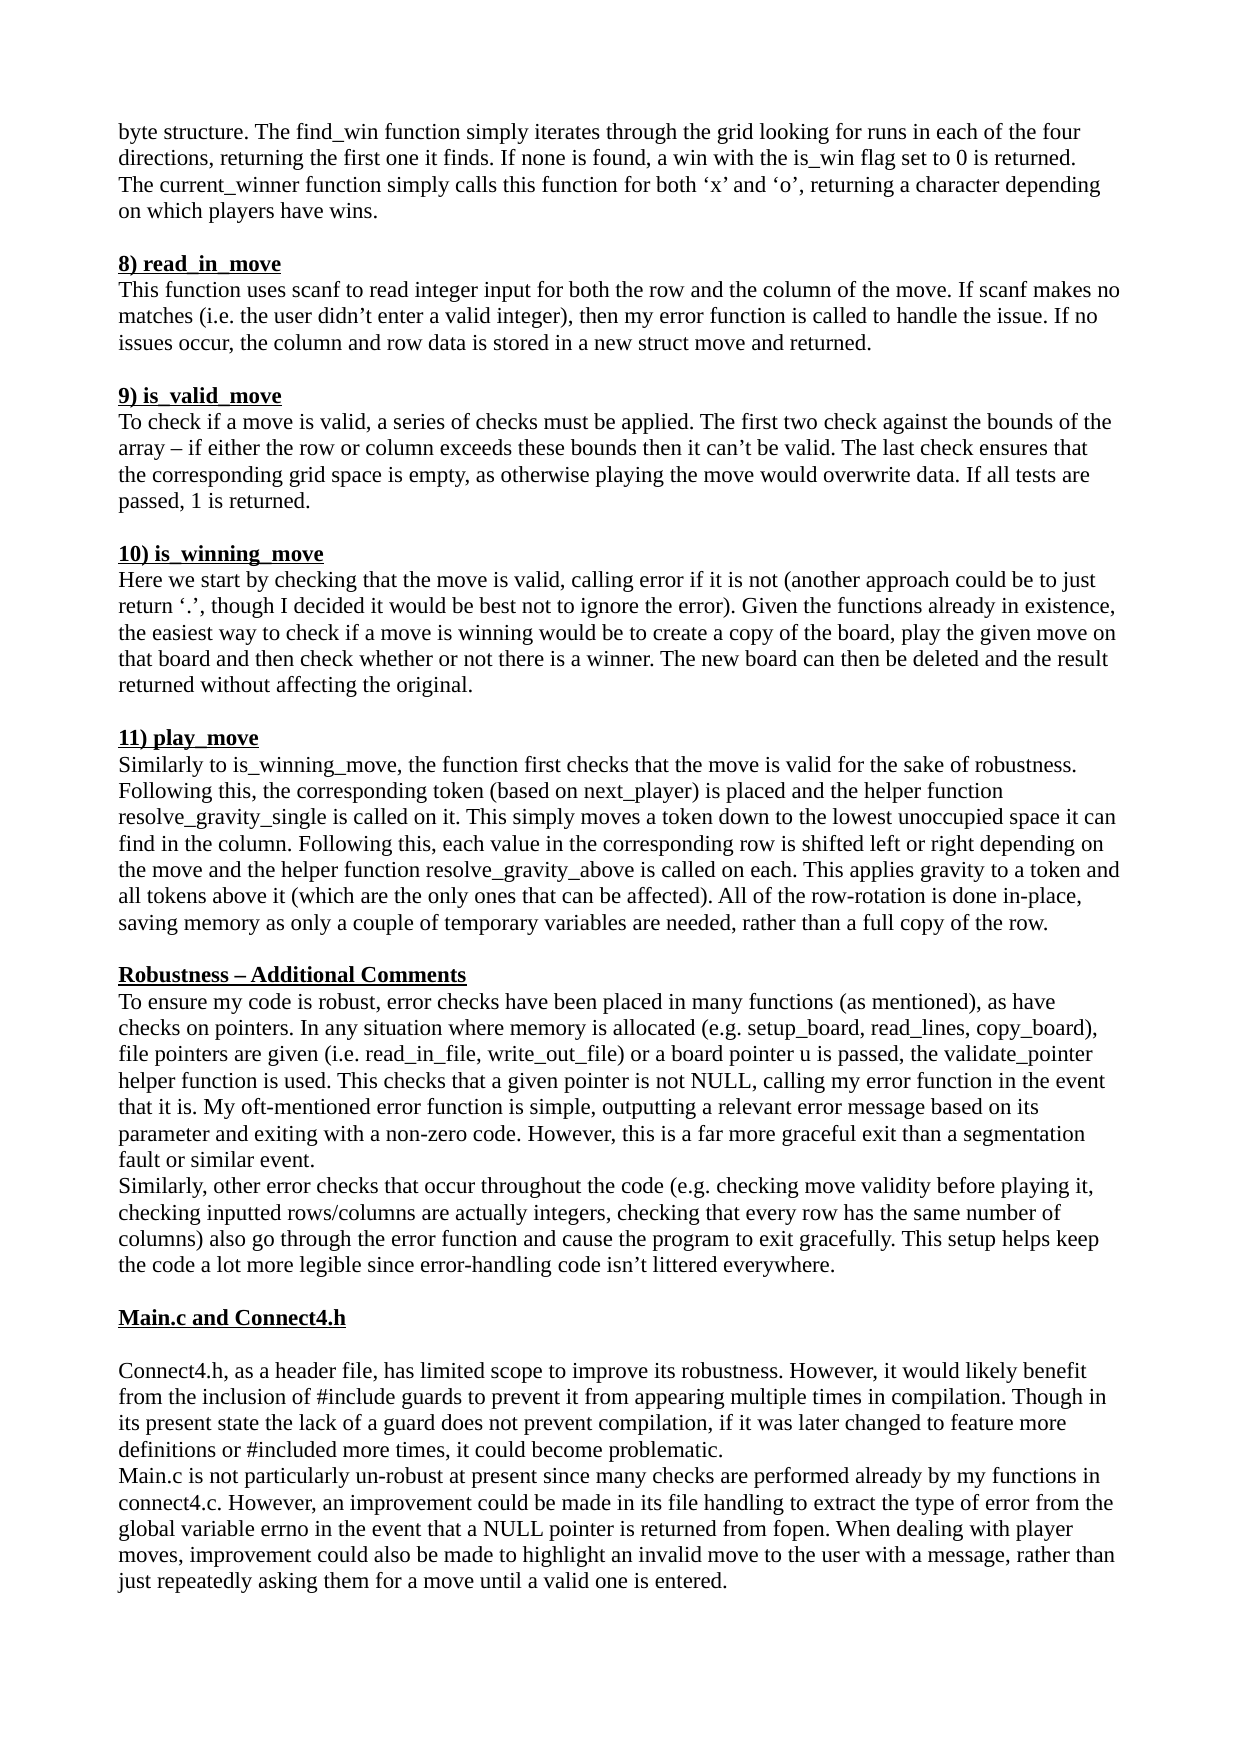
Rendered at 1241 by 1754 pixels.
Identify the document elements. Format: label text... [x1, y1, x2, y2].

text byte structure. The find_win function simply iterates through the grid looking for runs in each of the four directions, returning the first one it finds. If none is found, a win with the is_win flag set to 0 is returned. The current_winner function simply calls this function for both ‘x’ and ‘o’, returning a character depending on which players have wins. [118, 118, 1122, 223]
text Similarly, other error checks that occur throughout the code (e.g. checking move validity before playing it, checking inputted rows/columns are actually integers, checking that every row has the same number of columns) also go through the error function and cause the program to exit gracefully. This setup helps keep the code a lot more legible since error-handling code isn’t littered everywhere. [118, 1172, 1122, 1278]
text 11) play_move [118, 724, 1122, 751]
text This function uses scanf to read integer input for both the row and the column of the move. If scanf makes no matches (i.e. the user didn’t enter a valid integer), then my error function is called to handle the issue. If no issues occur, the column and row data is stored in a new struct move and returned. [118, 276, 1122, 355]
text Robustness – Additional Comments [118, 961, 1122, 988]
text To ensure my code is robust, error checks have been placed in many functions (as mentioned), as have checks on pointers. In any situation where memory is allocated (e.g. setup_board, read_lines, copy_board), file pointers are given (i.e. read_in_file, write_out_file) or a board pointer u is passed, the validate_pointer helper function is used. This checks that a given pointer is not NULL, calling my error function in the event that it is. My oft-mentioned error function is simple, outputting a relevant error message based on its parameter and exiting with a non-zero code. However, this is a far more graceful exit than a segmentation fault or similar event. [118, 988, 1122, 1172]
text Here we start by checking that the move is valid, calling error if it is not (another approach could be to just return ‘.’, though I decided it would be best not to ignore the error). Given the functions already in existence, the easiest way to check if a move is winning would be to create a copy of the board, play the given move on that board and then check whether or not there is a winner. The new board can then be deleted and the result returned without affecting the original. [118, 566, 1122, 698]
text 10) is_winning_move [118, 540, 1122, 566]
text 8) read_in_move [118, 250, 1122, 276]
text 9) is_valid_move [118, 382, 1122, 408]
text Similarly to is_winning_move, the function first checks that the move is valid for the sake of robustness. Following this, the corresponding token (based on next_player) is placed and the helper function resolve_gravity_single is called on it. This simply moves a token down to the lowest unoccupied space it can find in the column. Following this, each value in the corresponding row is shifted left or right depending on the move and the helper function resolve_gravity_above is called on each. This applies gravity to a token and all tokens above it (which are the only ones that can be affected). All of the row-rotation is done in-place, saving memory as only a couple of temporary variables are needed, rather than a full copy of the row. [118, 751, 1122, 935]
text Main.c and Connect4.h [118, 1304, 1122, 1330]
text Main.c is not particularly un-robust at present since many checks are performed already by my functions in connect4.c. However, an improvement could be made in its file handling to extract the type of error from the global variable errno in the event that a NULL pointer is returned from fopen. When dealing with player moves, improvement could also be made to highlight an invalid move to the user with a message, rather than just repeatedly asking them for a move until a valid one is entered. [118, 1462, 1122, 1594]
text To check if a move is valid, a series of checks must be applied. The first two check against the bounds of the array – if either the row or column exceeds these bounds then it can’t be valid. The last check ensures that the corresponding grid space is empty, as otherwise playing the move would overwrite data. If all tests are passed, 1 is returned. [118, 408, 1122, 513]
text Connect4.h, as a header file, has limited scope to improve its robustness. However, it would likely benefit from the inclusion of #include guards to prevent it from appearing multiple times in compilation. Though in its present state the lack of a guard does not prevent compilation, if it was later changed to feature more definitions or #included more times, it could become problematic. [118, 1357, 1122, 1462]
